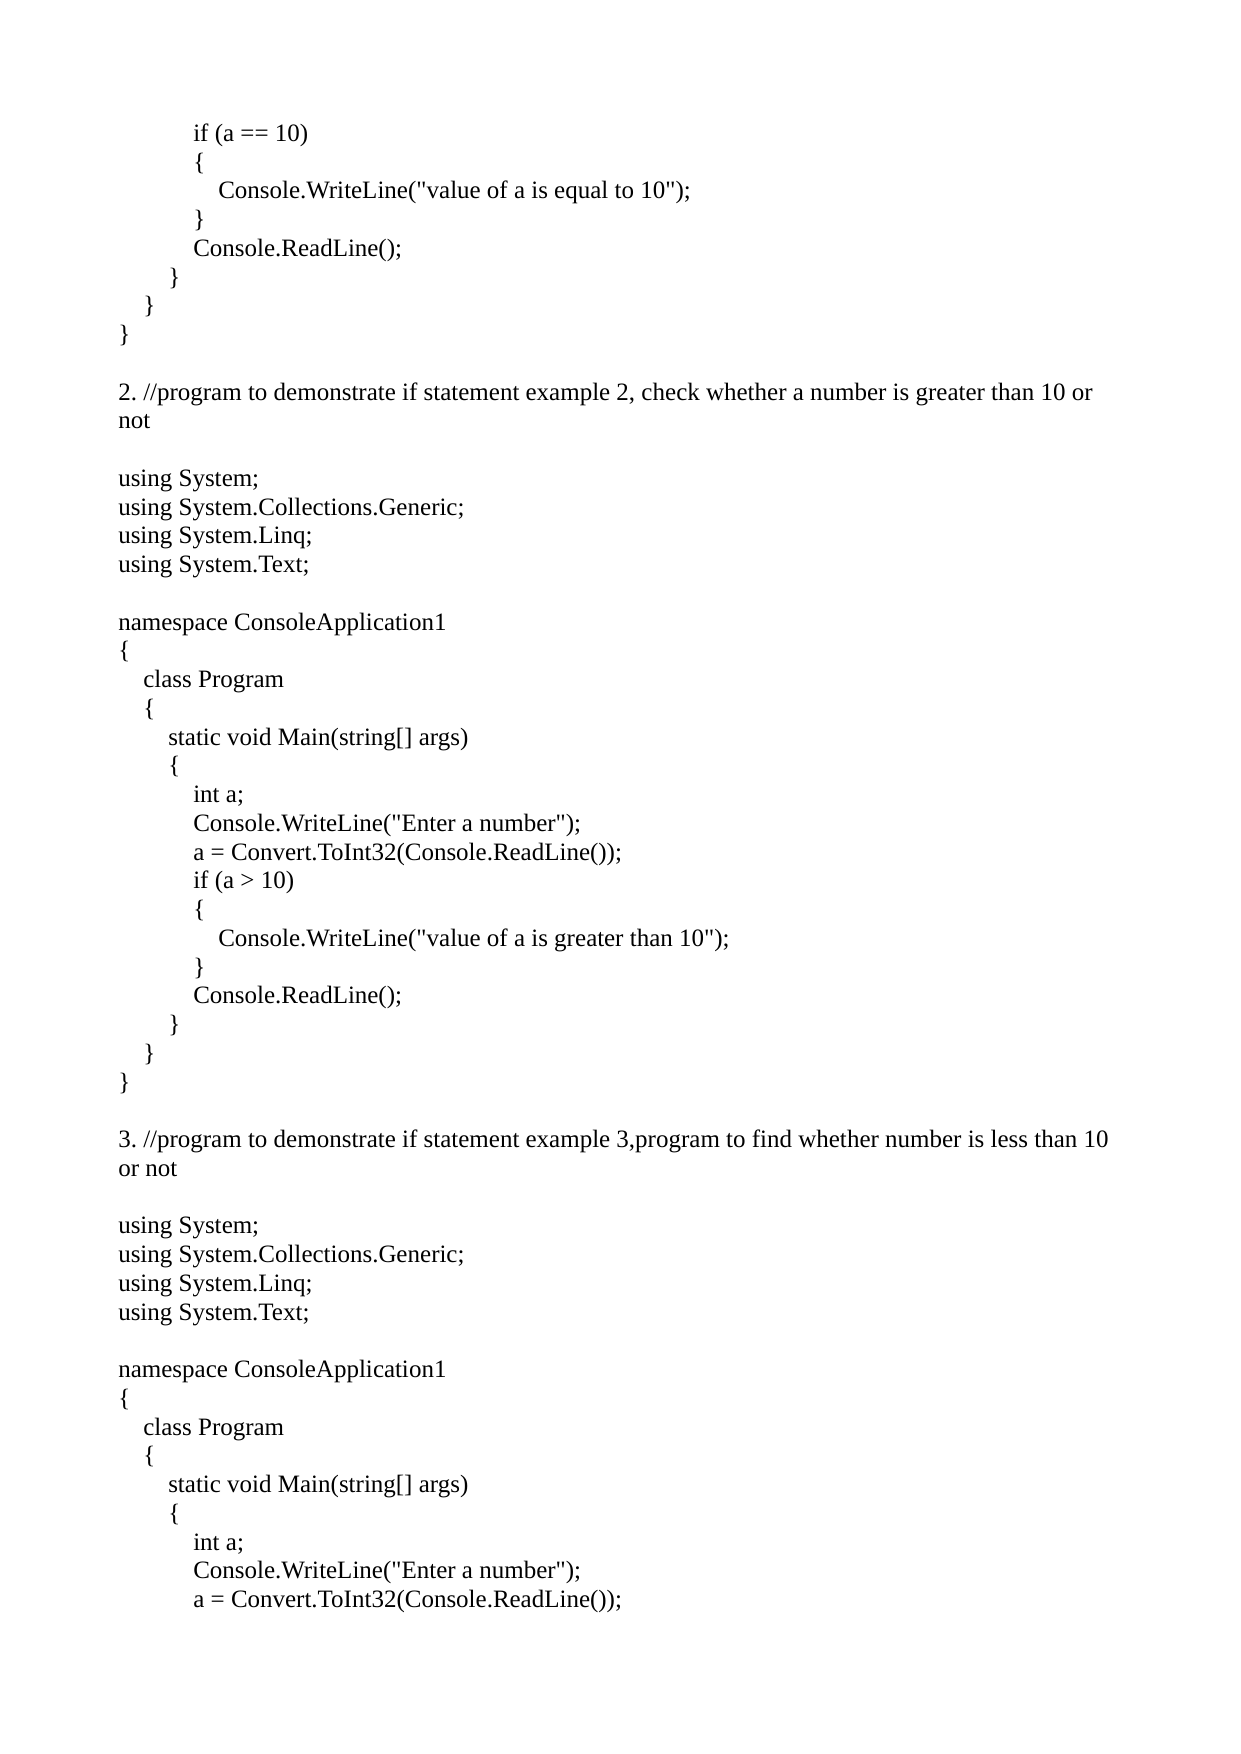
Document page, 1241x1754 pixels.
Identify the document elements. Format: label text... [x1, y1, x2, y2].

text { [118, 1441, 1122, 1469]
text class Program [118, 1412, 1122, 1441]
text using System; [118, 1211, 1122, 1239]
text { [118, 894, 1122, 923]
text using System.Collections.Generic; [118, 1239, 1122, 1268]
text { [118, 1383, 1122, 1412]
text static void Main(string[] args) [118, 1469, 1122, 1498]
text 2. //program to demonstrate if statement example 2, check whether a number is greater than 10 or not [118, 377, 1122, 434]
text } [118, 262, 1122, 291]
text 3. //program to demonstrate if statement example 3,program to find whether number is less than 10 or not [118, 1124, 1122, 1182]
text using System; [118, 463, 1122, 492]
text { [118, 147, 1122, 176]
text static void Main(string[] args) [118, 722, 1122, 751]
text using System.Text; [118, 549, 1122, 578]
text { [118, 1498, 1122, 1527]
text } [118, 1009, 1122, 1038]
text using System.Linq; [118, 521, 1122, 549]
text } [118, 204, 1122, 233]
text class Program [118, 664, 1122, 693]
text a = Convert.ToInt32(Console.ReadLine()); [118, 1584, 1122, 1613]
text Console.WriteLine("value of a is equal to 10"); [118, 176, 1122, 204]
text { [118, 636, 1122, 664]
text Console.WriteLine("Enter a number"); [118, 1556, 1122, 1584]
text } [118, 291, 1122, 319]
text } [118, 1067, 1122, 1096]
text int a; [118, 779, 1122, 808]
text } [118, 952, 1122, 981]
text if (a > 10) [118, 866, 1122, 894]
text using System.Linq; [118, 1268, 1122, 1297]
text { [118, 693, 1122, 722]
text namespace ConsoleApplication1 [118, 607, 1122, 636]
text Console.WriteLine("value of a is greater than 10"); [118, 923, 1122, 952]
text using System.Collections.Generic; [118, 492, 1122, 521]
text Console.ReadLine(); [118, 233, 1122, 262]
text { [118, 751, 1122, 779]
text namespace ConsoleApplication1 [118, 1354, 1122, 1383]
text } [118, 1038, 1122, 1067]
text using System.Text; [118, 1297, 1122, 1326]
text } [118, 319, 1122, 348]
text if (a == 10) [118, 118, 1122, 147]
text Console.ReadLine(); [118, 981, 1122, 1009]
text a = Convert.ToInt32(Console.ReadLine()); [118, 837, 1122, 866]
text Console.WriteLine("Enter a number"); [118, 808, 1122, 837]
text int a; [118, 1527, 1122, 1556]
